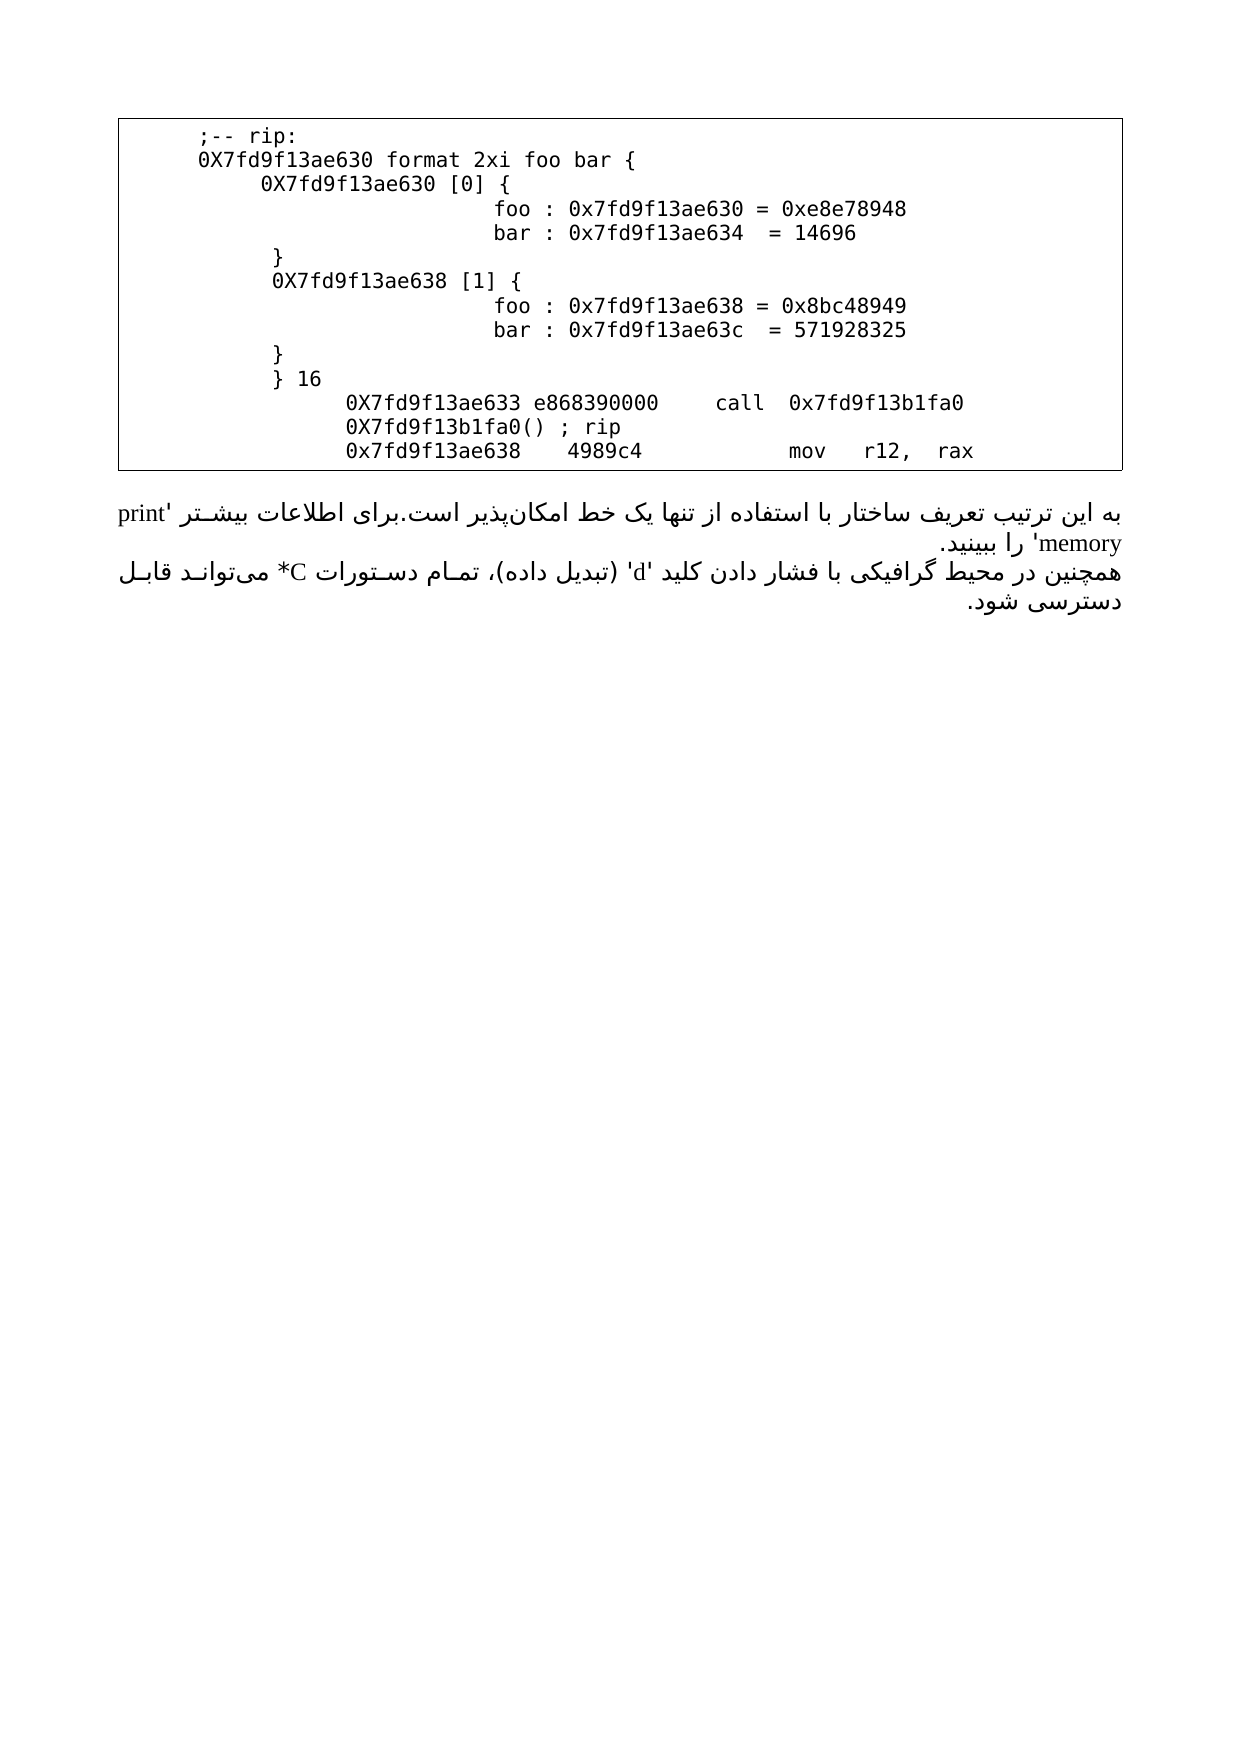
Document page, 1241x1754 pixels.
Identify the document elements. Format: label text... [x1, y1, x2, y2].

text به این ترتیب تعریف ساختار با استفاده از تنها یک خط امکان‌پذیر است.برای اطلاعات بیشتر 'print memory' را ببینید. [118, 498, 1122, 557]
table_header ;-- rip: 0X7fd9f13ae630 format 2xi foo bar { 0X7fd9f13ae630 [0] { foo : 0x7fd9f13ae630 = 0xe8e78948 bar : 0x7fd9f13ae634 = 14696 } 0X7fd9f13ae638 [1] { foo : 0x7fd9f13ae638 = 0x8bc48949 bar : 0x7fd9f13ae63c = 571928325 } } 16 0X7fd9f13ae633 e868390000 call 0x7fd9f13b1fa0 0X7fd9f13b1fa0() ; rip 0x7fd9f13ae638 4989c4 mov r12, rax [119, 119, 1122, 469]
text همچنین در محیط گرافیکی با فشار دادن کلید 'd' (تبدیل داده)، تمام دستورات C* می‌تواند قابل دسترسی شود. [118, 557, 1122, 615]
